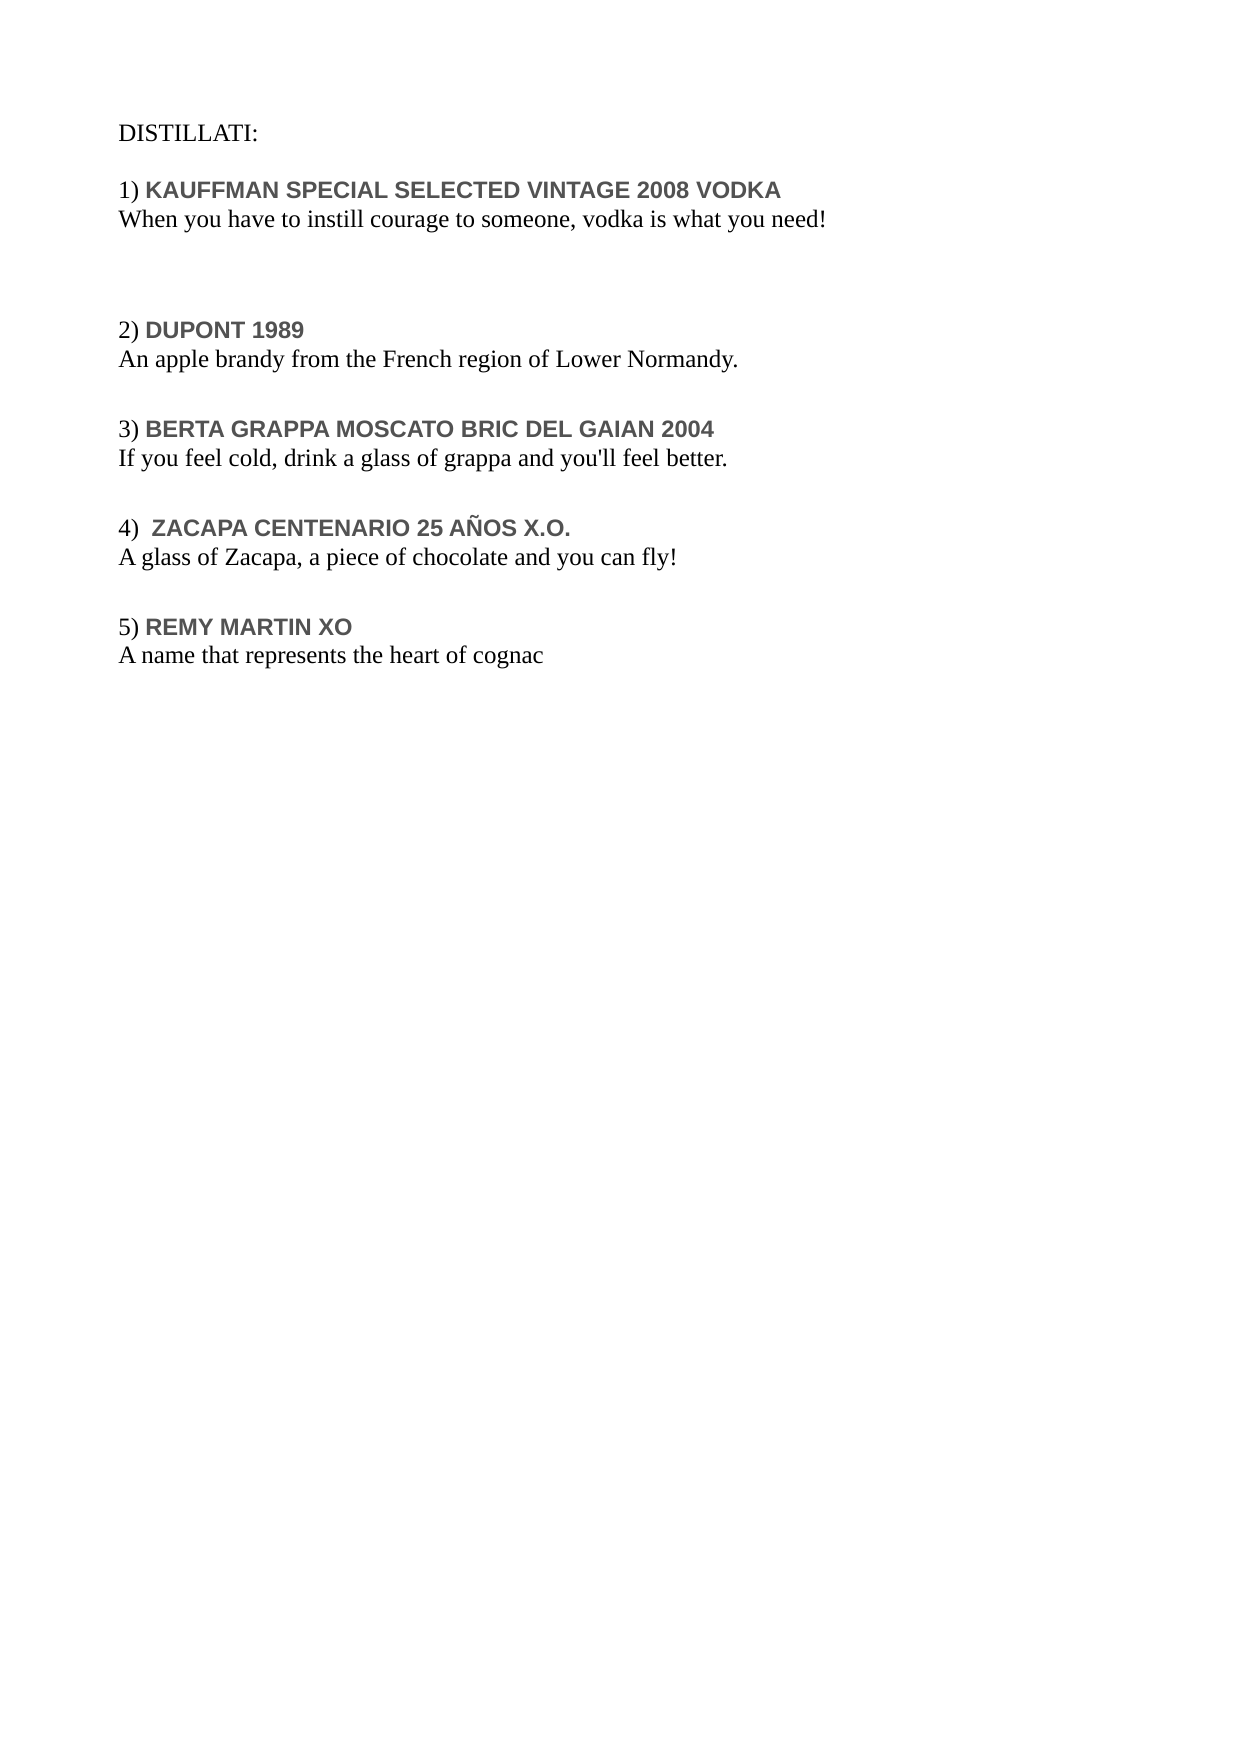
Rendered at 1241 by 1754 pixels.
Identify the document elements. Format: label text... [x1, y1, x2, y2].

text 5) REMY MARTIN XO [118, 612, 1122, 641]
text A name that represents the heart of cognac [118, 641, 1122, 669]
text An apple brandy from the French region of Lower Normandy. [118, 344, 1122, 373]
text When you have to instill courage to someone, vodka is what you need! [118, 204, 1122, 233]
text 1) KAUFFMAN SPECIAL SELECTED VINTAGE 2008 VODKA [118, 176, 1122, 204]
text If you feel cold, drink a glass of grappa and you'll feel better. [118, 443, 1122, 472]
text 3) BERTA GRAPPA MOSCATO BRIC DEL GAIAN 2004 [118, 414, 1122, 443]
text DISTILLATI: [118, 118, 1122, 147]
text 4) ZACAPA CENTENARIO 25 AÑOS X.O. [118, 513, 1122, 542]
text A glass of Zacapa, a piece of chocolate and you can fly! [118, 542, 1122, 571]
text 2) DUPONT 1989 [118, 316, 1122, 344]
